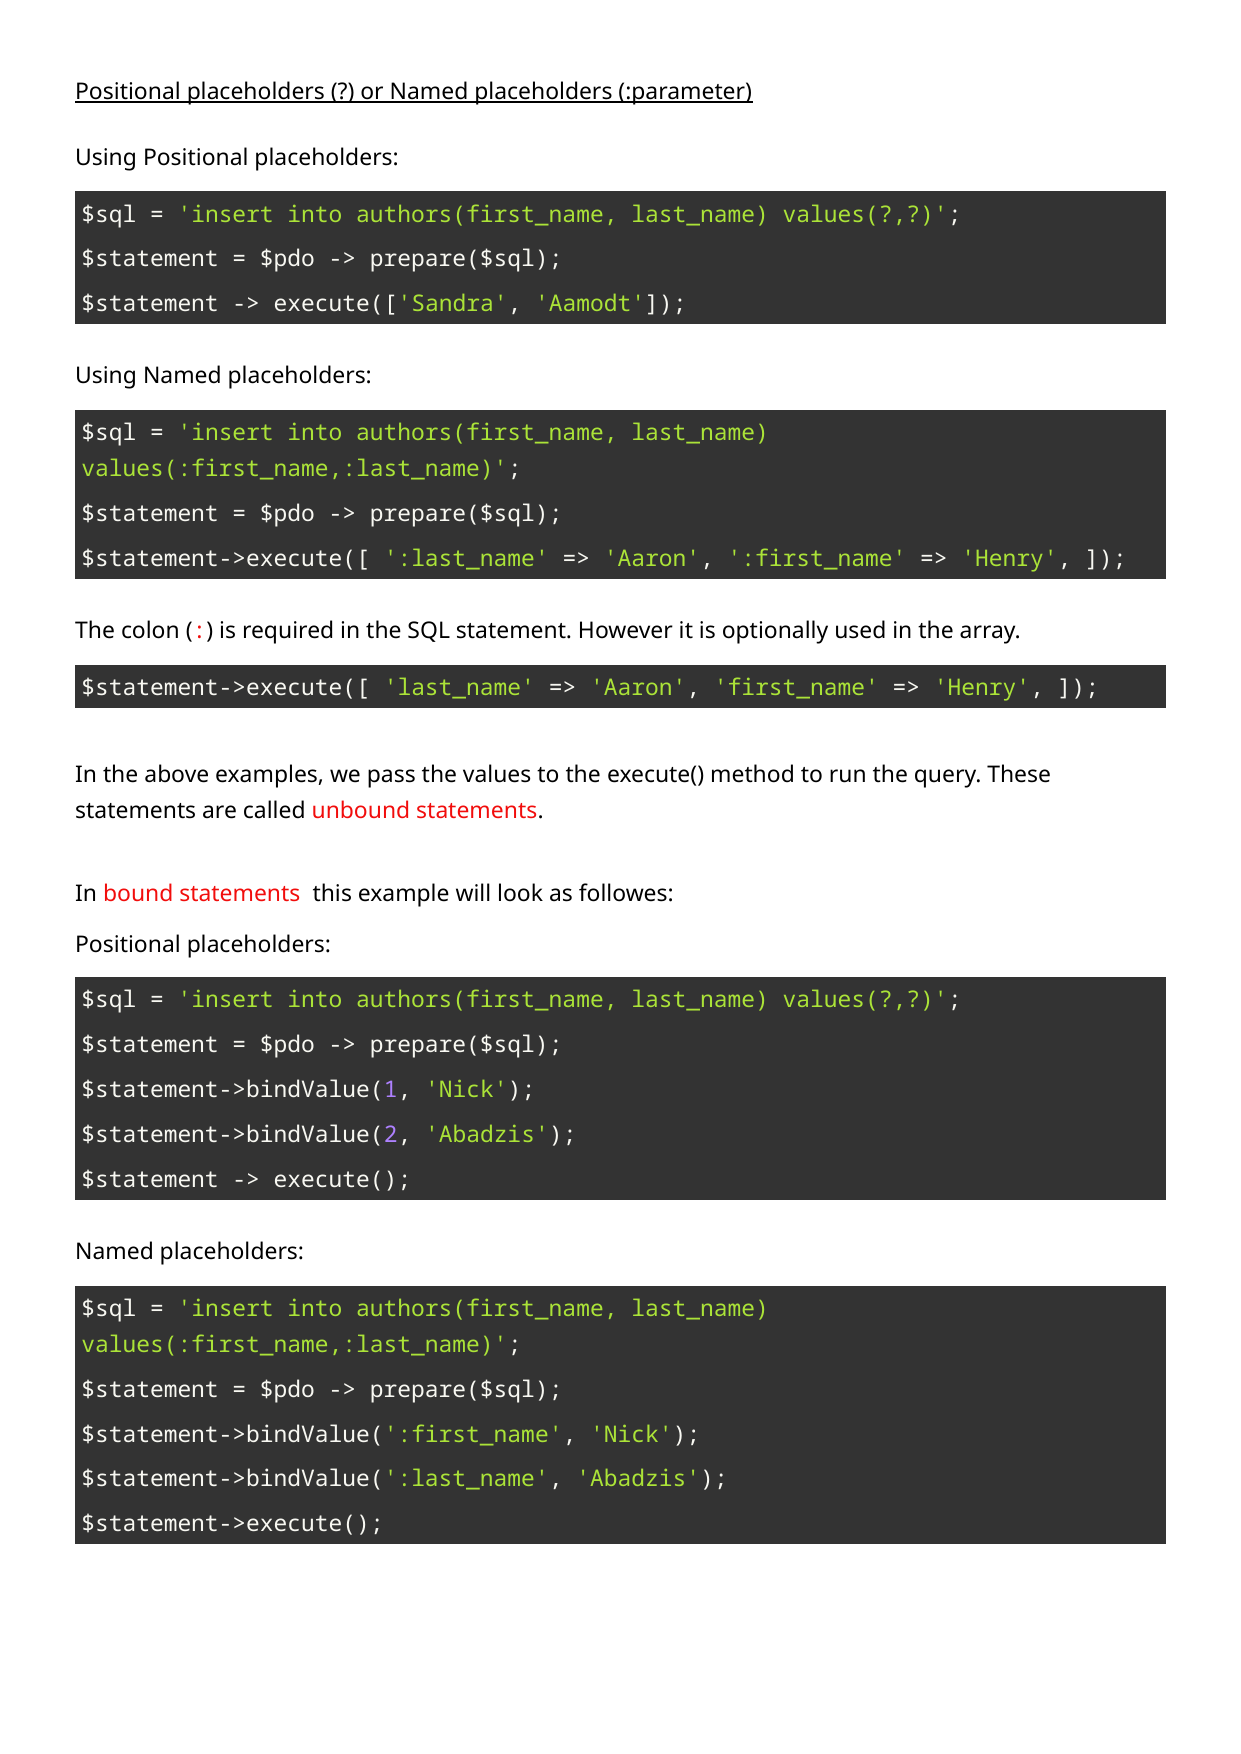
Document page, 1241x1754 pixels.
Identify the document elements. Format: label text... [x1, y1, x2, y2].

text $statement = $pdo -> prepare($sql); [75, 1367, 1166, 1404]
text Named placeholders: [75, 1235, 1166, 1266]
text $statement->bindValue(1, 'Nick'); [75, 1067, 1166, 1104]
text Positional placeholders: [75, 928, 1166, 959]
text $statement -> execute(['Sandra', 'Aamodt']); [75, 281, 1166, 324]
text $statement = $pdo -> prepare($sql); [75, 1022, 1166, 1059]
text $statement->bindValue(2, 'Abadzis'); [75, 1112, 1166, 1149]
text $statement->execute([ 'last_name' => 'Aaron', 'first_name' => 'Henry', ]); [75, 665, 1166, 708]
text $statement->bindValue(':last_name', 'Abadzis'); [75, 1456, 1166, 1494]
text Using Named placeholders: [75, 359, 1166, 391]
text The colon (:) is required in the SQL statement. However it is optionally used in the array. [75, 614, 1166, 645]
text $statement->bindValue(':first_name', 'Nick'); [75, 1411, 1166, 1449]
text $statement->execute([ ':last_name' => 'Aaron', ':first_name' => 'Henry', ]); [75, 536, 1166, 579]
text $sql = 'insert into authors(first_name, last_name) values(:first_name,:last_name)'; [75, 410, 1166, 483]
text Positional placeholders (?) or Named placeholders (:parameter) [75, 75, 1166, 106]
text In bound statements this example will look as followes: [75, 877, 1166, 909]
text $sql = 'insert into authors(first_name, last_name) values(:first_name,:last_name)'; [75, 1286, 1166, 1359]
text $sql = 'insert into authors(first_name, last_name) values(?,?)'; [75, 191, 1166, 229]
text $statement = $pdo -> prepare($sql); [75, 491, 1166, 528]
text Using Positional placeholders: [75, 141, 1166, 172]
text $statement->execute(); [75, 1501, 1166, 1544]
text $sql = 'insert into authors(first_name, last_name) values(?,?)'; [75, 977, 1166, 1014]
text In the above examples, we pass the values to the execute() method to run the query. These statements are called unbound statements. [75, 758, 1166, 825]
text $statement = $pdo -> prepare($sql); [75, 236, 1166, 274]
text $statement -> execute(); [75, 1157, 1166, 1200]
